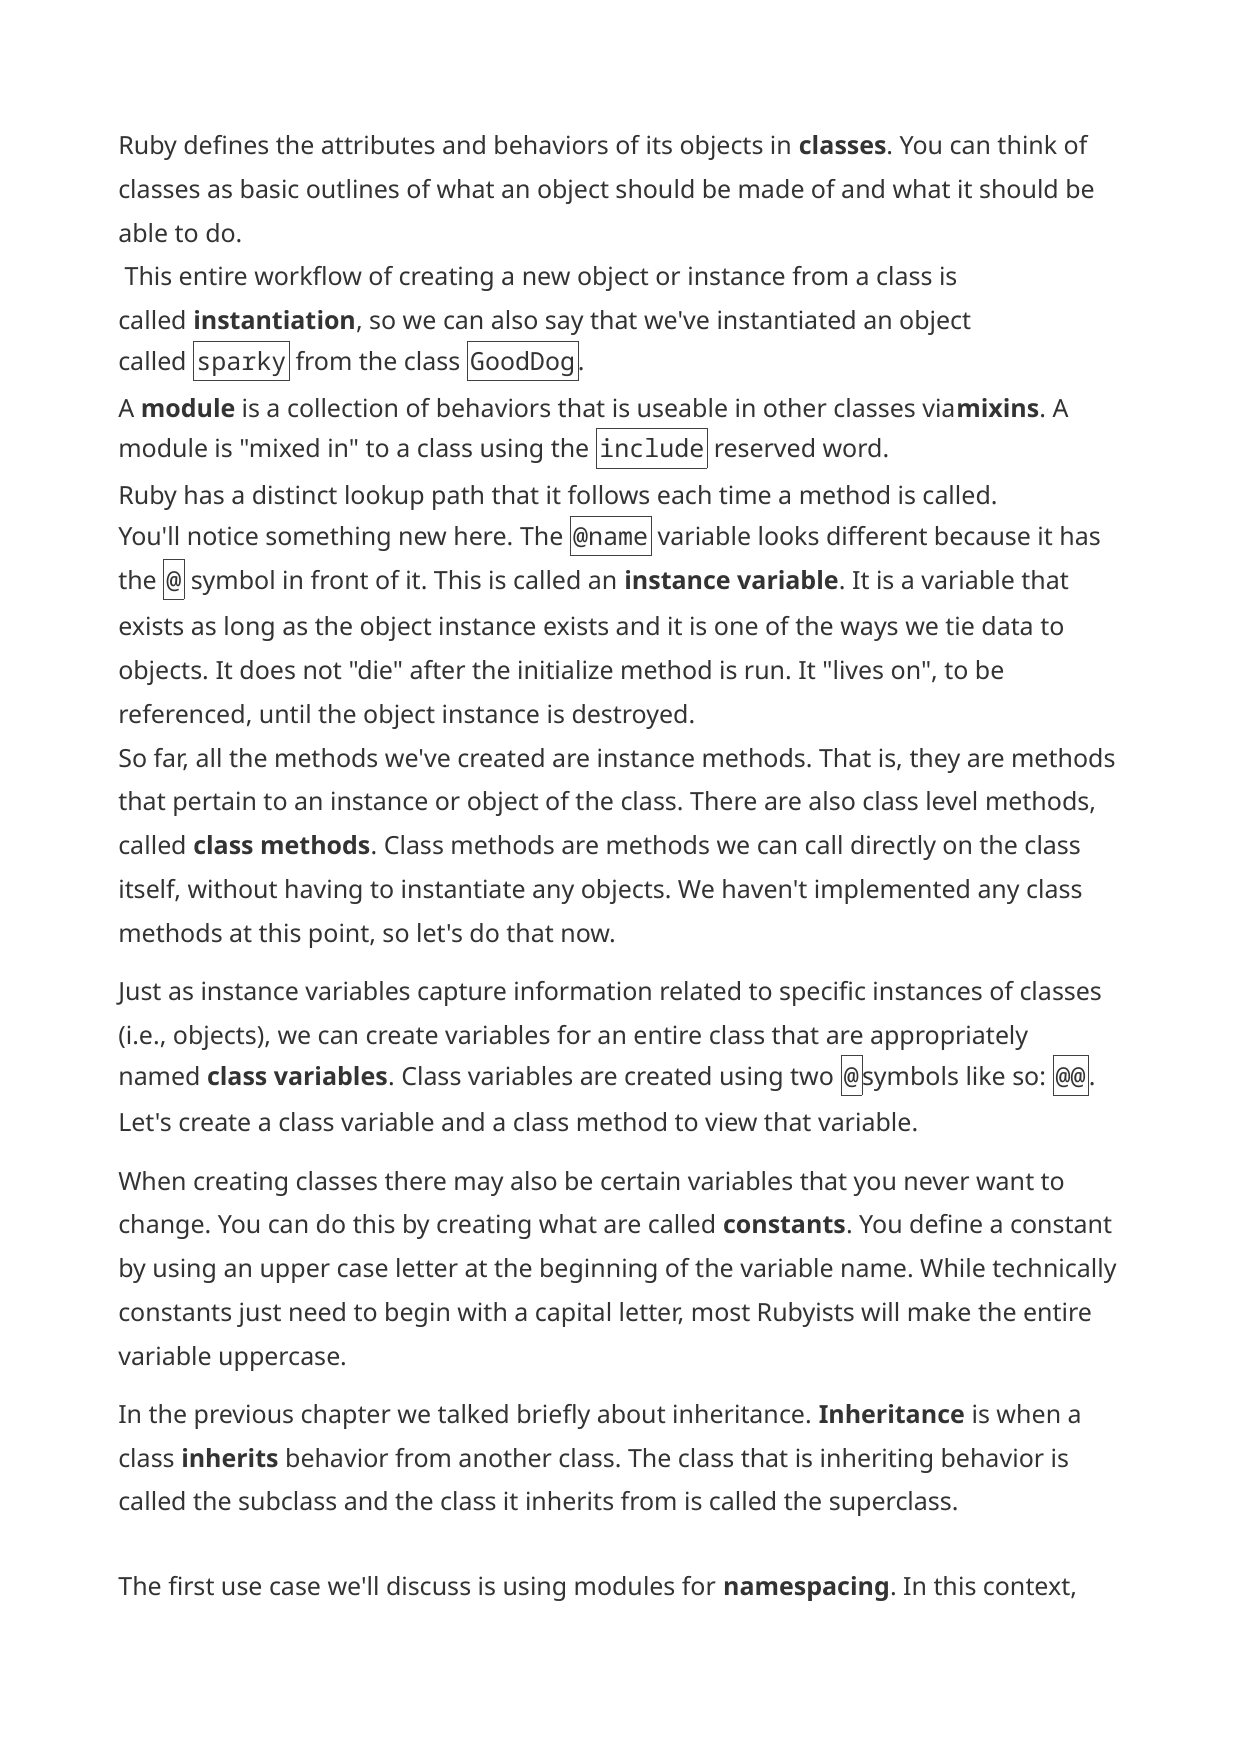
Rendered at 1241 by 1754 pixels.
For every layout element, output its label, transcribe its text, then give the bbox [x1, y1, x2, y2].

text So far, all the methods we've created are instance methods. That is, they are methods that pertain to an instance or object of the class. There are also class level methods, called class methods. Class methods are methods we can call directly on the class itself, without having to instantiate any objects. We haven't implemented any class methods at this point, so let's do that now. [118, 731, 1122, 949]
text Just as instance variables capture information related to specific instances of classes (i.e., objects), we can create variables for an entire class that are appropriately named class variables. Class variables are created using two @symbols like so: @@. Let's create a class variable and a class method to view that variable. [118, 964, 1122, 1139]
text The first use case we'll discuss is using modules for namespacing. In this context, [118, 1533, 1122, 1602]
text In the previous chapter we talked briefly about inheritance. Inheritance is when a class inherits behavior from another class. The class that is inheriting behavior is called the subclass and the class it inherits from is called the superclass. [118, 1387, 1122, 1518]
text Ruby defines the attributes and behaviors of its objects in classes. You can think of classes as basic outlines of what an object should be made of and what it should be able to do. [118, 118, 1122, 249]
text When creating classes there may also be certain variables that you never want to change. You can do this by creating what are called constants. You define a constant by using an upper case letter at the beginning of the variable name. While technically constants just need to begin with a capital letter, most Rubyists will make the entire variable uppercase. [118, 1153, 1122, 1372]
text You'll notice something new here. The @name variable looks different because it has the @ symbol in front of it. This is called an instance variable. It is a variable that exists as long as the object instance exists and it is one of the ways we tie data to objects. It does not "die" after the initialize method is run. It "lives on", to be referenced, until the object instance is destroyed. [118, 512, 1122, 731]
text This entire workflow of creating a new object or instance from a class is called instantiation, so we can also say that we've instantiated an object called sparky from the class GoodDog. [118, 249, 1122, 381]
text Ruby has a distinct lookup path that it follows each time a method is called. [118, 468, 1122, 512]
text A module is a collection of behaviors that is useable in other classes viamixins. A module is "mixed in" to a class using the include reserved word. [118, 381, 1122, 468]
